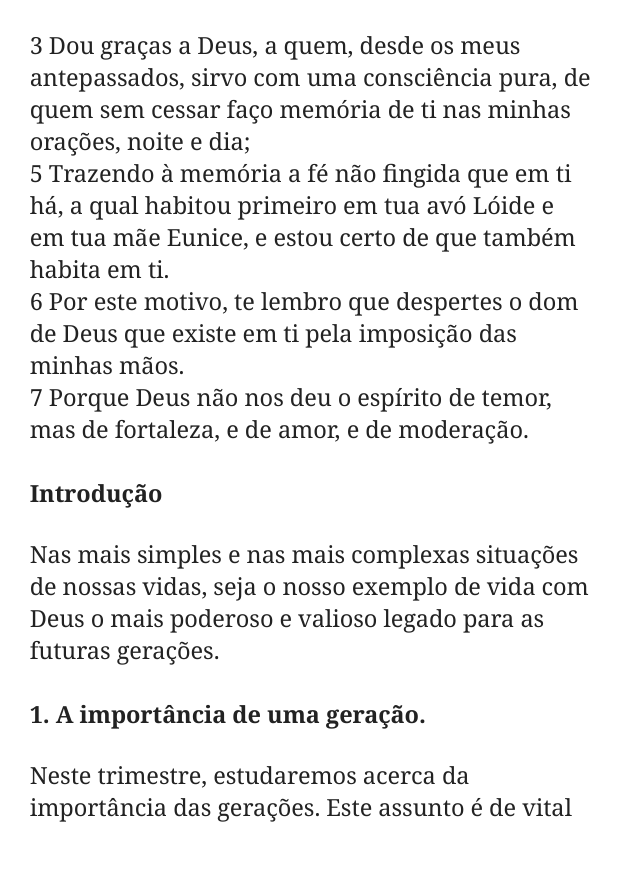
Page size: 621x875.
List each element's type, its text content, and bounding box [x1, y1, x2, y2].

text Neste trimestre, estudaremos acerca da importância das gerações. Este assunto é de vital [29, 759, 591, 823]
text Nas mais simples e nas mais complexas situações de nossas vidas, seja o nosso exemplo de vida com Deus o mais poderoso e valioso legado para as futuras gerações. [29, 539, 591, 667]
text 3 Dou graças a Deus, a quem, desde os meus antepassados, sirvo com uma consciência pura, de quem sem cessar faço memória de ti nas minhas orações, noite e dia; [29, 29, 591, 157]
text 5 Trazendo à memória a fé não fingida que em ti há, a qual habitou primeiro em tua avó Lóide e em tua mãe Eunice, e estou certo de que também habita em ti. [29, 157, 591, 285]
text Introdução [29, 477, 591, 509]
text 7 Porque Deus não nos deu o espírito de temor, mas de fortaleza, e de amor, e de moderação. [29, 381, 591, 445]
text 6 Por este motivo, te lembro que despertes o dom de Deus que existe em ti pela imposição das minhas mãos. [29, 285, 591, 381]
text 1. A importância de uma geração. [29, 698, 591, 731]
